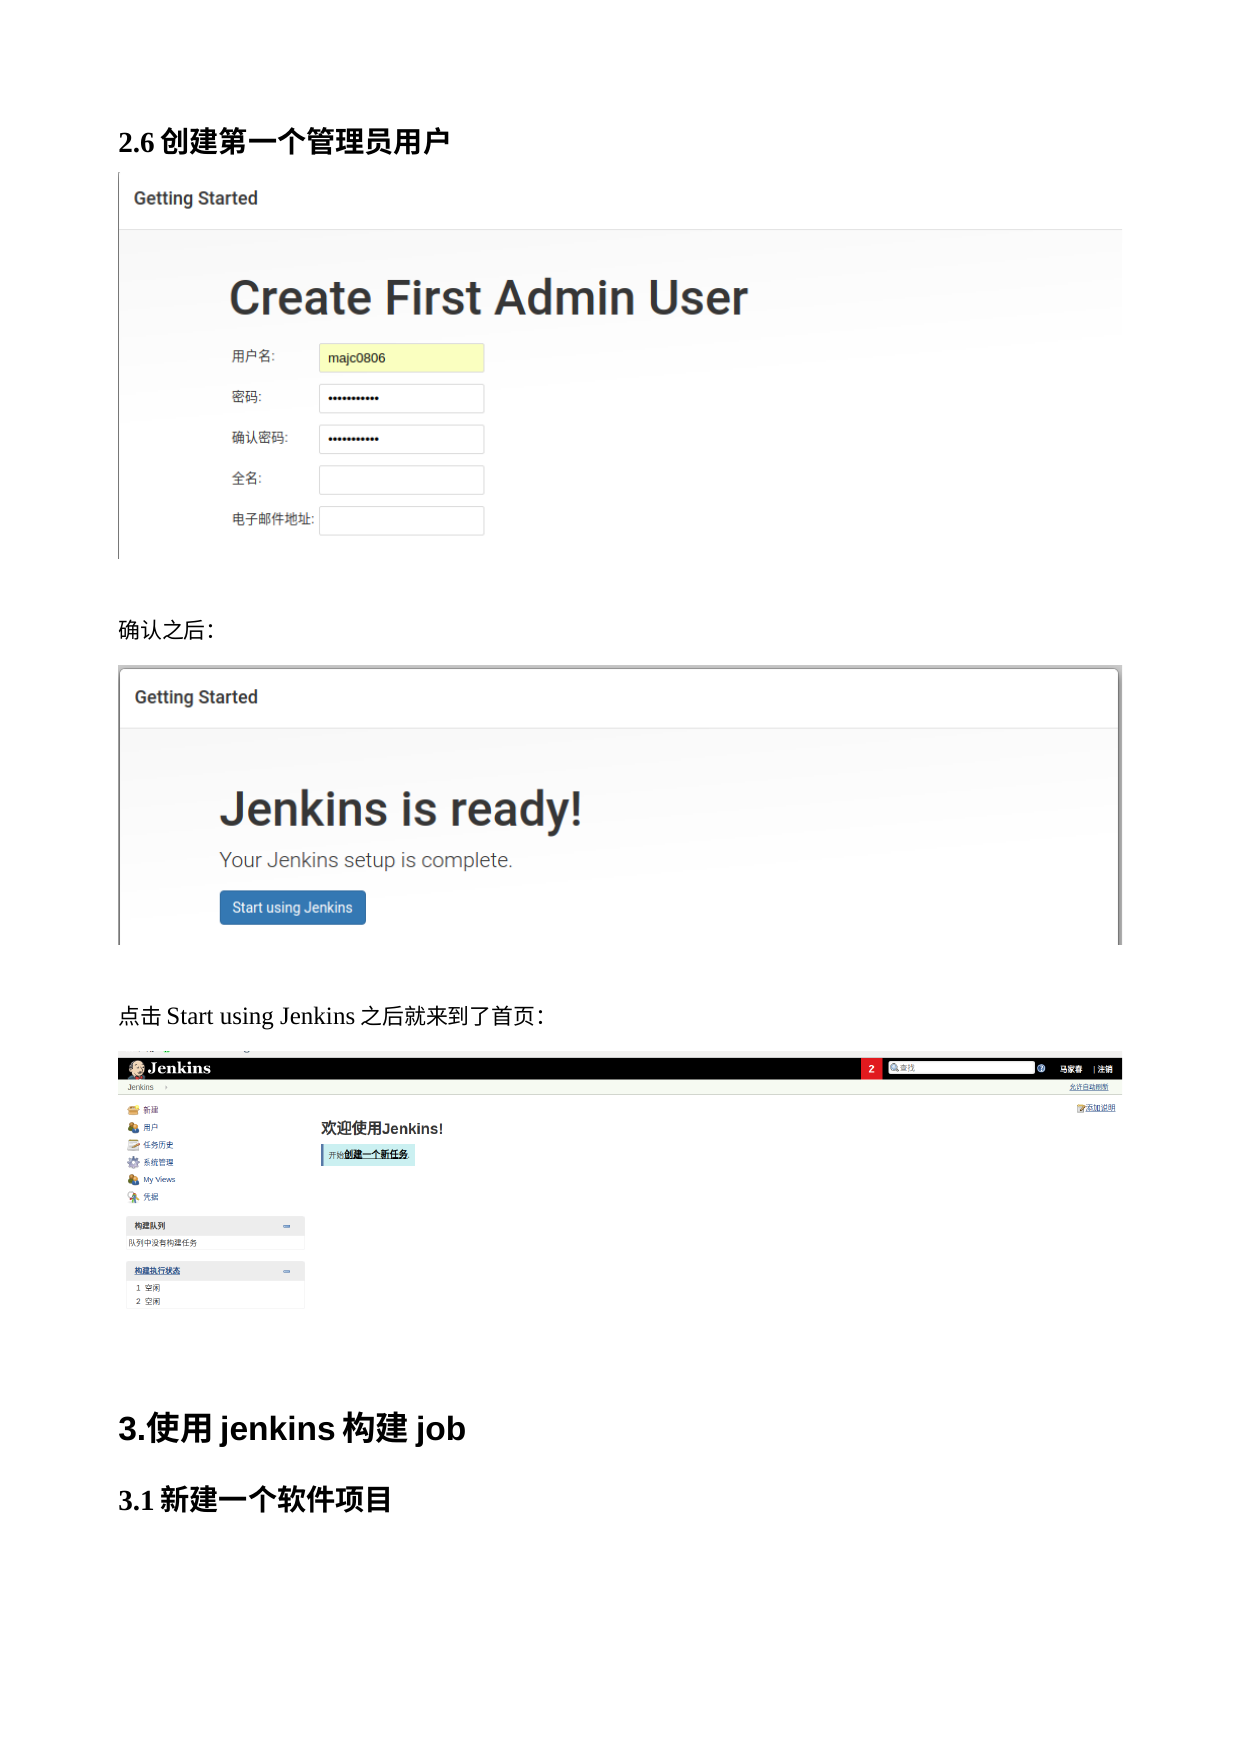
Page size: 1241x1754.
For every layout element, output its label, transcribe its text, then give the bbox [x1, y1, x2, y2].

picture [118, 665, 1123, 945]
text 确认之后： [118, 613, 1122, 645]
subtitle 3.1新建一个软件项目 [118, 1477, 1122, 1519]
picture [118, 172, 1123, 559]
subtitle 3.使用jenkins构建job [118, 1401, 1122, 1450]
subtitle 2.6创建第一个管理员用户 [118, 118, 1122, 160]
text 点击Start using Jenkins之后就来到了首页： [118, 999, 1122, 1031]
picture [118, 1051, 1123, 1326]
